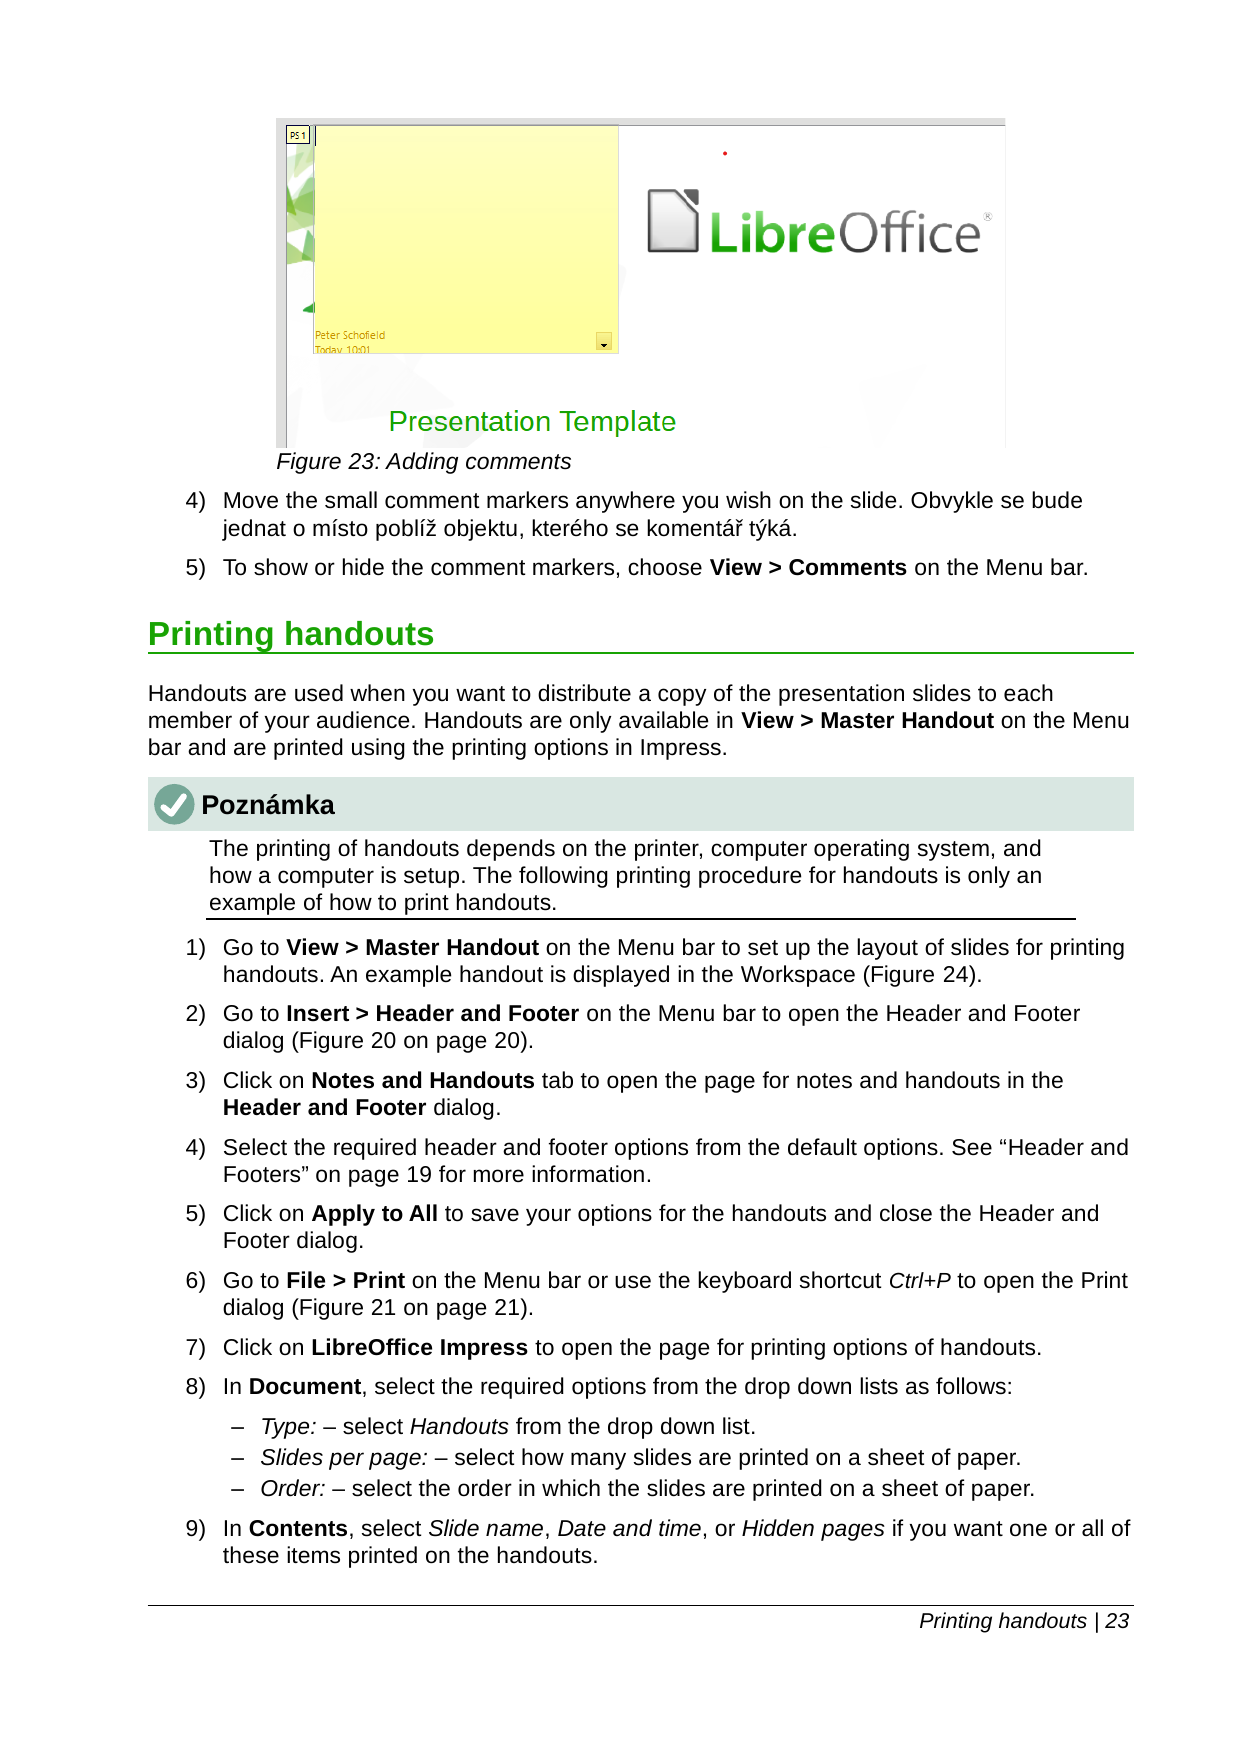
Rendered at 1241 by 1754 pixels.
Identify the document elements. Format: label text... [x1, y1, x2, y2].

list Go to Insert > Header and Footer on the Menu bar to open the Header and Footer dialog (Figure 20 on page 20). [206, 999, 1134, 1054]
list Order: – select the order in which the slides are printed on a sheet of paper. [231, 1474, 1134, 1502]
list Go to File > Print on the Menu bar or use the keyboard shortcut Ctrl+P to open the Print dialog (Figure 21 on page 21). [206, 1266, 1134, 1320]
list Click on LibreOffice Impress to open the page for printing options of handouts. [206, 1333, 1134, 1360]
list Move the small comment markers anywhere you wish on the slide. Obvykle se bude jednat o místo poblíž objektu, kterého se komentář týká. [206, 487, 1134, 541]
list To show or hide the comment markers, choose View > Comments on the Menu bar. [206, 553, 1134, 581]
list In Contents, select Slide name, Date and time, or Hidden pages if you want one or all of these items printed on the handouts. [206, 1514, 1134, 1568]
picture [276, 118, 1006, 448]
subtitle Printing handouts [148, 614, 1134, 652]
text The printing of handouts depends on the printer, computer operating system, and how a computer is setup. The following printing procedure for handouts is only an example of how to print handouts. [206, 831, 1076, 918]
text Figure 23: Adding comments [276, 448, 1005, 474]
text Handouts are used when you want to distribute a copy of the presentation slides to each member of your audience. Handouts are only available in View > Master Handout on the Menu bar and are printed using the printing options in Impress. [148, 679, 1134, 761]
list In Document, select the required options from the drop down lists as follows: [206, 1372, 1134, 1399]
list Click on Apply to All to save your options for the handouts and close the Header and Footer dialog. [206, 1199, 1134, 1254]
list Slides per page: – select how many slides are printed on a sheet of paper. [231, 1443, 1134, 1470]
subtitle Poznámka [148, 777, 1134, 831]
list Type: – select Handouts from the drop down list. [231, 1412, 1134, 1439]
list Click on Notes and Handouts tab to open the page for notes and handouts in the Header and Footer dialog. [206, 1066, 1134, 1120]
list Go to View > Master Handout on the Menu bar to set up the layout of slides for printing handouts. An example handout is displayed in the Workspace (Figure 24). [206, 933, 1134, 987]
list Select the required header and footer options from the default options. See “Header and Footers” on page 19 for more information. [206, 1133, 1134, 1187]
